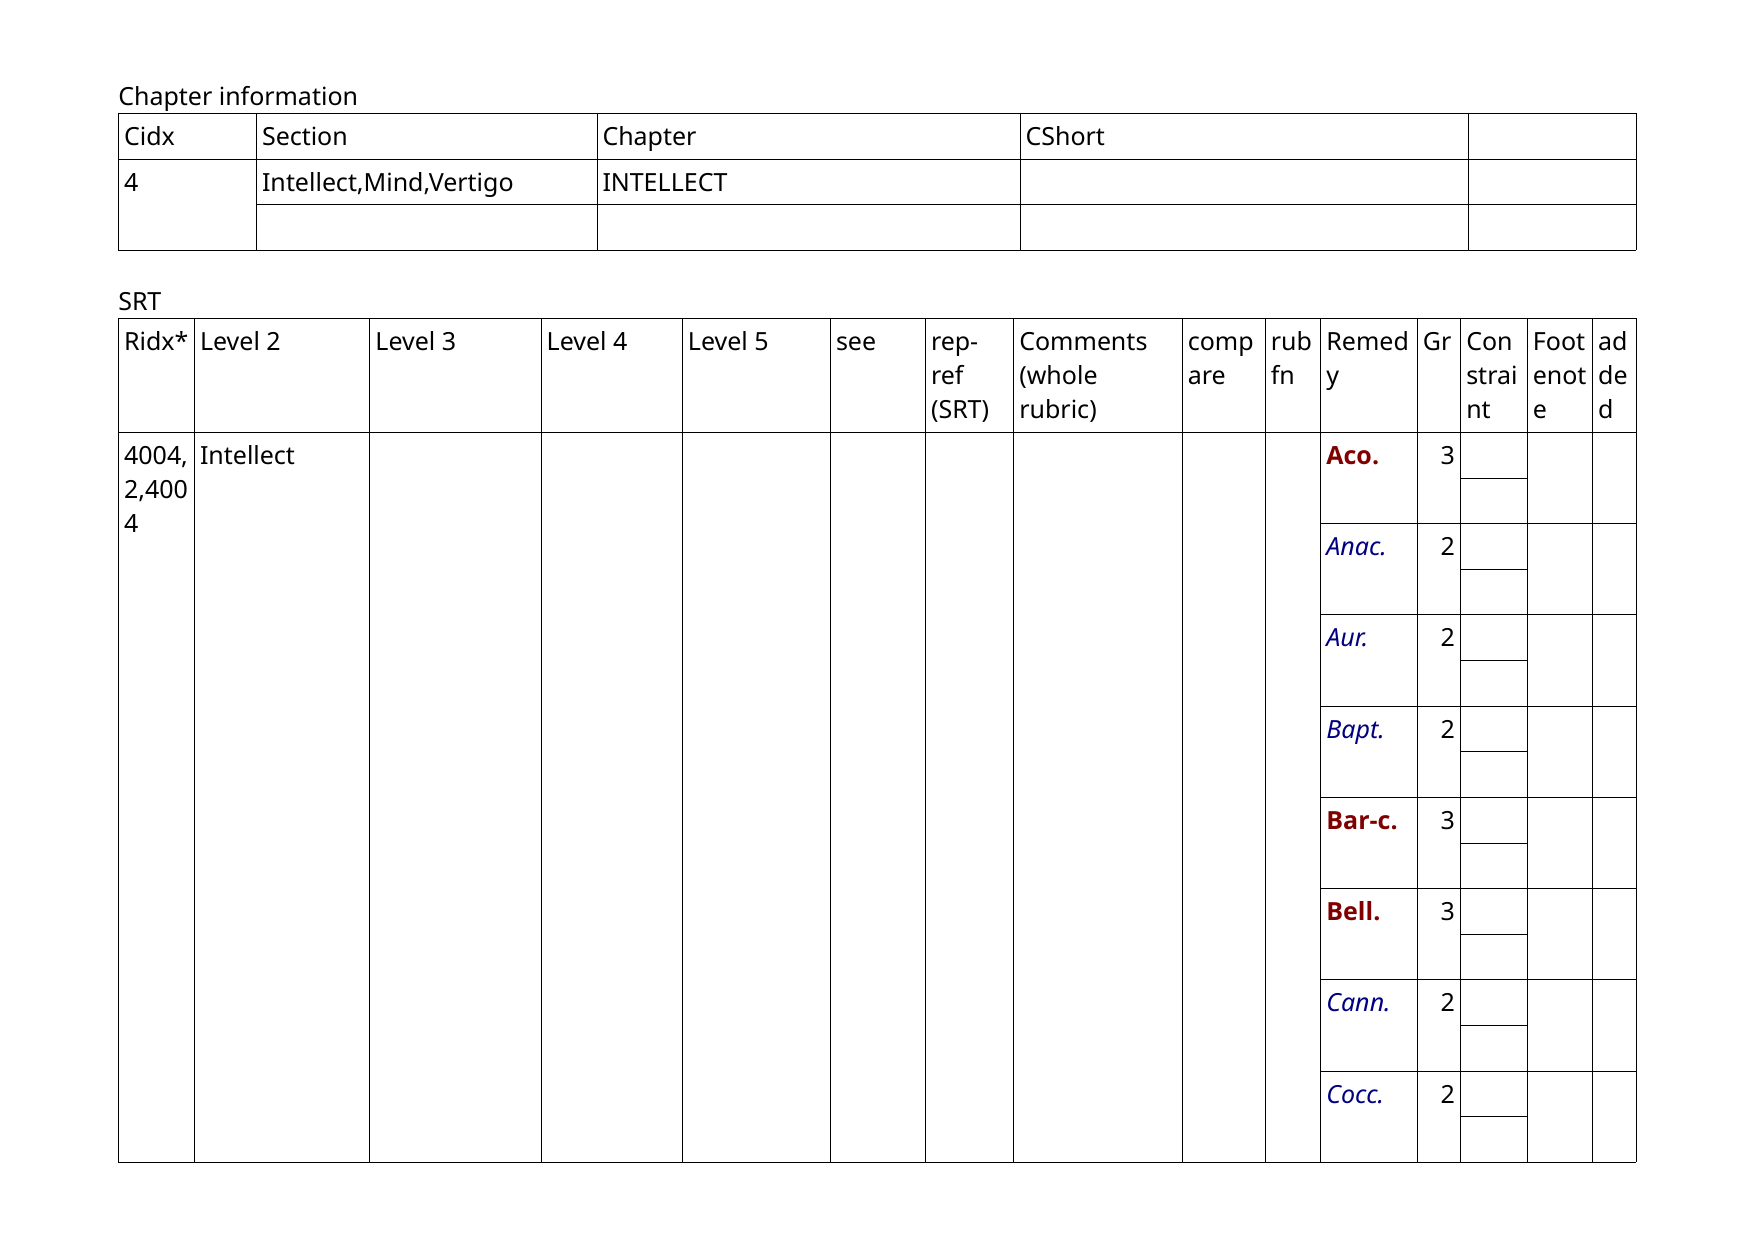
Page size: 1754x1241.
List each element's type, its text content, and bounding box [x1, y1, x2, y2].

table_header Cidx [119, 114, 256, 158]
table_cell Aco. [1321, 433, 1417, 523]
table_cell [1593, 615, 1636, 706]
table_cell Bapt. [1321, 707, 1417, 797]
table_header Section [257, 114, 597, 158]
table_cell [1593, 707, 1636, 797]
table_cell [1593, 433, 1636, 523]
table_cell [1461, 935, 1527, 979]
table_cell [1593, 889, 1636, 979]
table_cell [1461, 570, 1527, 614]
table_cell Anac. [1321, 524, 1417, 614]
table_cell [257, 205, 597, 250]
table_cell [831, 433, 925, 1162]
table_cell Aur. [1321, 615, 1417, 706]
table_cell [1593, 1072, 1636, 1162]
table_cell [370, 433, 541, 1162]
table_cell [1461, 433, 1527, 477]
table_cell Cann. [1321, 980, 1417, 1071]
table_header see [831, 319, 925, 432]
table_cell [1461, 524, 1527, 569]
table_header Level 5 [683, 319, 830, 432]
table_cell 2 [1418, 615, 1460, 706]
table_cell 2 [1418, 524, 1460, 614]
table_cell [1266, 433, 1320, 1162]
table_cell [1593, 798, 1636, 888]
table_cell [926, 433, 1013, 1162]
table_cell [1461, 707, 1527, 751]
table_cell [1461, 844, 1527, 888]
table_header added [1593, 319, 1636, 432]
table_header CShort [1021, 114, 1468, 158]
table_header [1469, 114, 1636, 158]
table_cell [683, 433, 830, 1162]
table_cell [1461, 1026, 1527, 1071]
table_cell [1461, 1072, 1527, 1116]
table_cell [1593, 524, 1636, 614]
table_cell 3 [1418, 433, 1460, 523]
table_cell [1461, 752, 1527, 797]
table_header Level 3 [370, 319, 541, 432]
table_cell Cocc. [1321, 1072, 1417, 1162]
table_header Gr [1418, 319, 1460, 432]
table_header Remedy [1321, 319, 1417, 432]
table_cell 4 [119, 160, 256, 250]
table_cell 2 [1418, 707, 1460, 797]
table_header Footenote [1528, 319, 1592, 432]
table_cell [1528, 1072, 1592, 1162]
table_header rep-ref (SRT) [926, 319, 1013, 432]
table_cell 3 [1418, 798, 1460, 888]
table_header Chapter [598, 114, 1020, 158]
table_cell [1461, 661, 1527, 706]
table_cell [542, 433, 682, 1162]
table_cell [1021, 205, 1468, 250]
table_cell [1461, 615, 1527, 660]
table_cell Bell. [1321, 889, 1417, 979]
table_cell [1528, 707, 1592, 797]
table_cell [1528, 615, 1592, 706]
table_header Ridx* [119, 319, 194, 432]
table_header rub fn [1266, 319, 1320, 432]
table_cell Intellect [195, 433, 369, 1162]
table_cell 2 [1418, 980, 1460, 1071]
table_cell [1469, 160, 1636, 204]
table_cell [1461, 1117, 1527, 1162]
table_cell Intellect,Mind,Vertigo [257, 160, 597, 204]
table_cell [1528, 433, 1592, 523]
table_cell [1014, 433, 1182, 1162]
table_cell [1528, 889, 1592, 979]
table_cell [1461, 889, 1527, 934]
table_header Level 4 [542, 319, 682, 432]
table_header Comments (whole rubric) [1014, 319, 1182, 432]
table_cell 4004,2,4004 [119, 433, 194, 1162]
table_cell [598, 205, 1020, 250]
table_cell 3 [1418, 889, 1460, 979]
table_header compare [1183, 319, 1265, 432]
text SRT [118, 284, 1636, 318]
table_header Constraint [1461, 319, 1527, 432]
table_cell Bar-c. [1321, 798, 1417, 888]
table_header Level 2 [195, 319, 369, 432]
table_cell [1469, 205, 1636, 250]
table_cell 2 [1418, 1072, 1460, 1162]
text Chapter information [118, 79, 1636, 113]
table_cell [1461, 798, 1527, 842]
table_cell [1528, 798, 1592, 888]
table_cell [1528, 524, 1592, 614]
table_cell [1183, 433, 1265, 1162]
table_cell [1021, 160, 1468, 204]
table_cell [1593, 980, 1636, 1071]
table_cell [1461, 479, 1527, 523]
table_cell [1528, 980, 1592, 1071]
table_cell INTELLECT [598, 160, 1020, 204]
table_cell [1461, 980, 1527, 1025]
